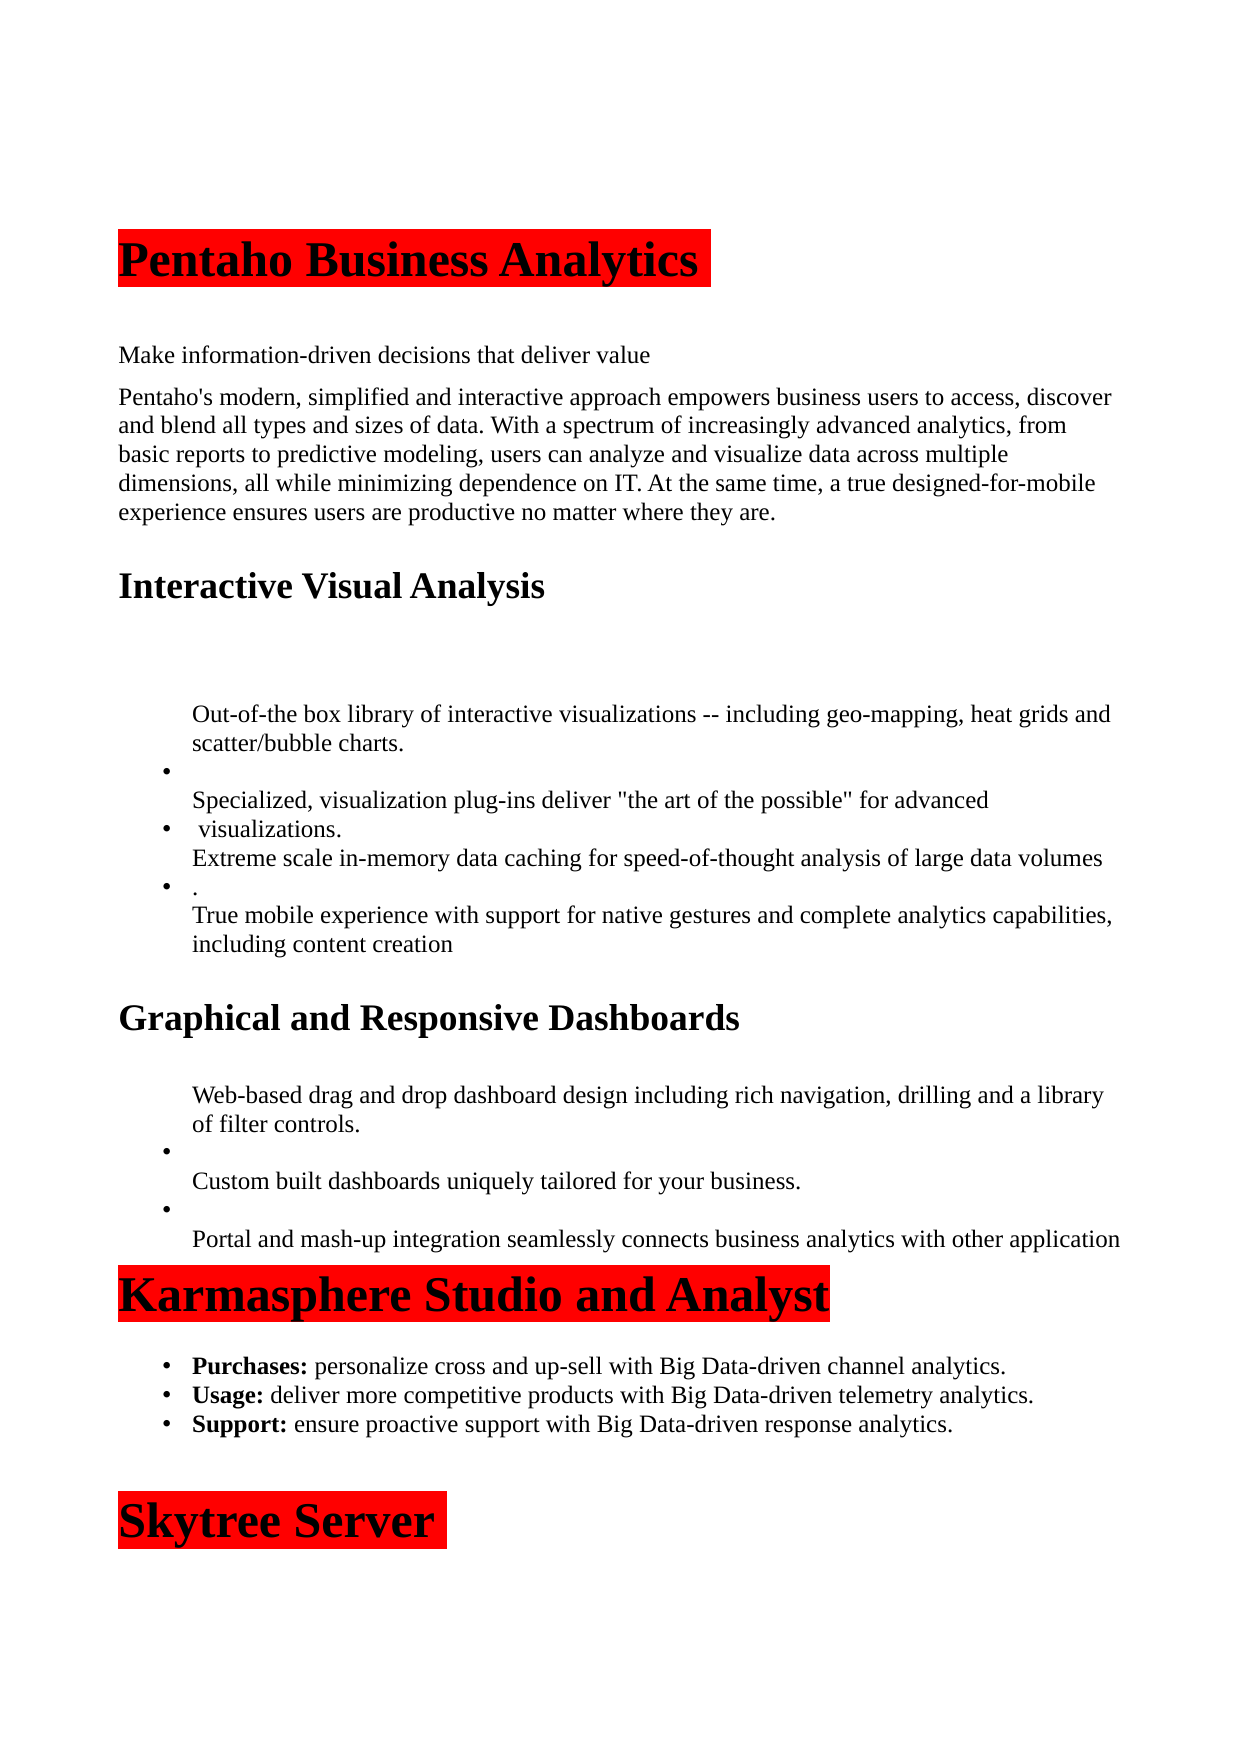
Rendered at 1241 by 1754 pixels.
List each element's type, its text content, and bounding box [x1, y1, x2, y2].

list visualizations. [162, 814, 1122, 843]
text Pentaho's modern, simplified and interactive approach empowers business users to access, discover and blend all types and sizes of data. With a spectrum of increasingly advanced analytics, from basic reports to predictive modeling, users can analyze and visualize data across multiple dimensions, all while minimizing dependence on IT. At the same time, a true designed-for-mobile experience ensures users are productive no matter where they are. [118, 382, 1122, 526]
list True mobile experience with support for native gestures and complete analytics capabilities, including content creation [162, 901, 1122, 958]
list Support: ensure proactive support with Big Data-driven response analytics. [162, 1409, 1122, 1437]
list Web-based drag and drop dashboard design including rich navigation, drilling and a library of filter controls. [162, 1080, 1122, 1137]
text Karmasphere Studio and Analyst [118, 1265, 1122, 1322]
text Make information-driven decisions that deliver value [118, 341, 1122, 369]
subtitle Pentaho Business Analytics [118, 229, 1122, 287]
list Portal and mash-up integration seamlessly connects business analytics with other application [162, 1224, 1122, 1252]
list Specialized, visualization plug-ins deliver "the art of the possible" for advanced [162, 786, 1122, 814]
list Usage: deliver more competitive products with Big Data-driven telemetry analytics. [162, 1380, 1122, 1409]
list Extreme scale in-memory data caching for speed-of-thought analysis of large data volumes [162, 843, 1122, 872]
subtitle Interactive Visual Analysis [118, 563, 1122, 606]
text Skytree Server [118, 1491, 1122, 1549]
list Purchases: personalize cross and up-sell with Big Data-driven channel analytics. [162, 1351, 1122, 1380]
list Custom built dashboards uniquely tailored for your business. [162, 1166, 1122, 1195]
list Out-of-the box library of interactive visualizations -- including geo-mapping, heat grids and scatter/bubble charts. [162, 699, 1122, 757]
subtitle Graphical and Responsive Dashboards [118, 996, 1122, 1039]
list . [162, 872, 1122, 901]
